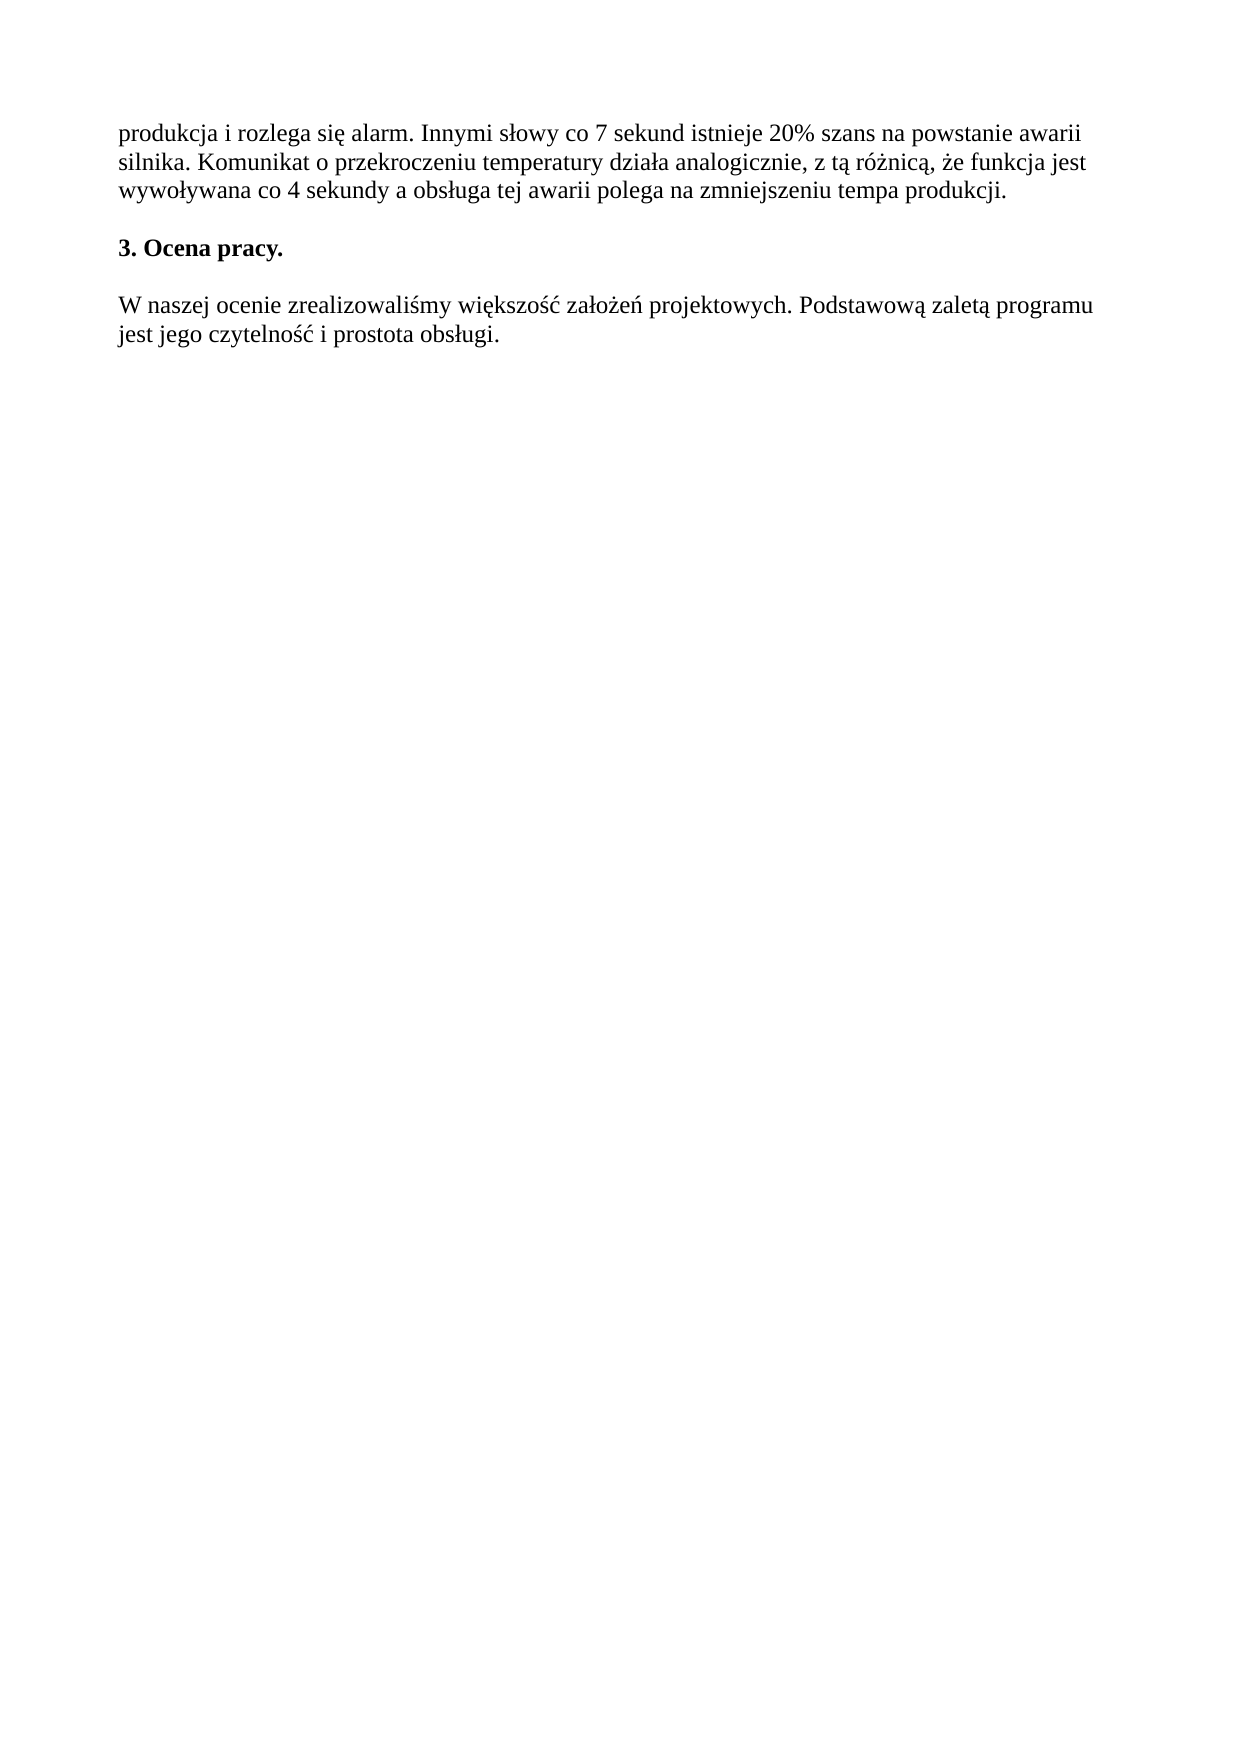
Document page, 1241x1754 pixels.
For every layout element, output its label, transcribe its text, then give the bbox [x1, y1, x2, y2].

text 3. Ocena pracy. [118, 233, 1122, 262]
text produkcja i rozlega się alarm. Innymi słowy co 7 sekund istnieje 20% szans na powstanie awarii silnika. Komunikat o przekroczeniu temperatury działa analogicznie, z tą różnicą, że funkcja jest wywoływana co 4 sekundy a obsługa tej awarii polega na zmniejszeniu tempa produkcji. [118, 118, 1122, 204]
text W naszej ocenie zrealizowaliśmy większość założeń projektowych. Podstawową zaletą programu jest jego czytelność i prostota obsługi. [118, 291, 1122, 348]
